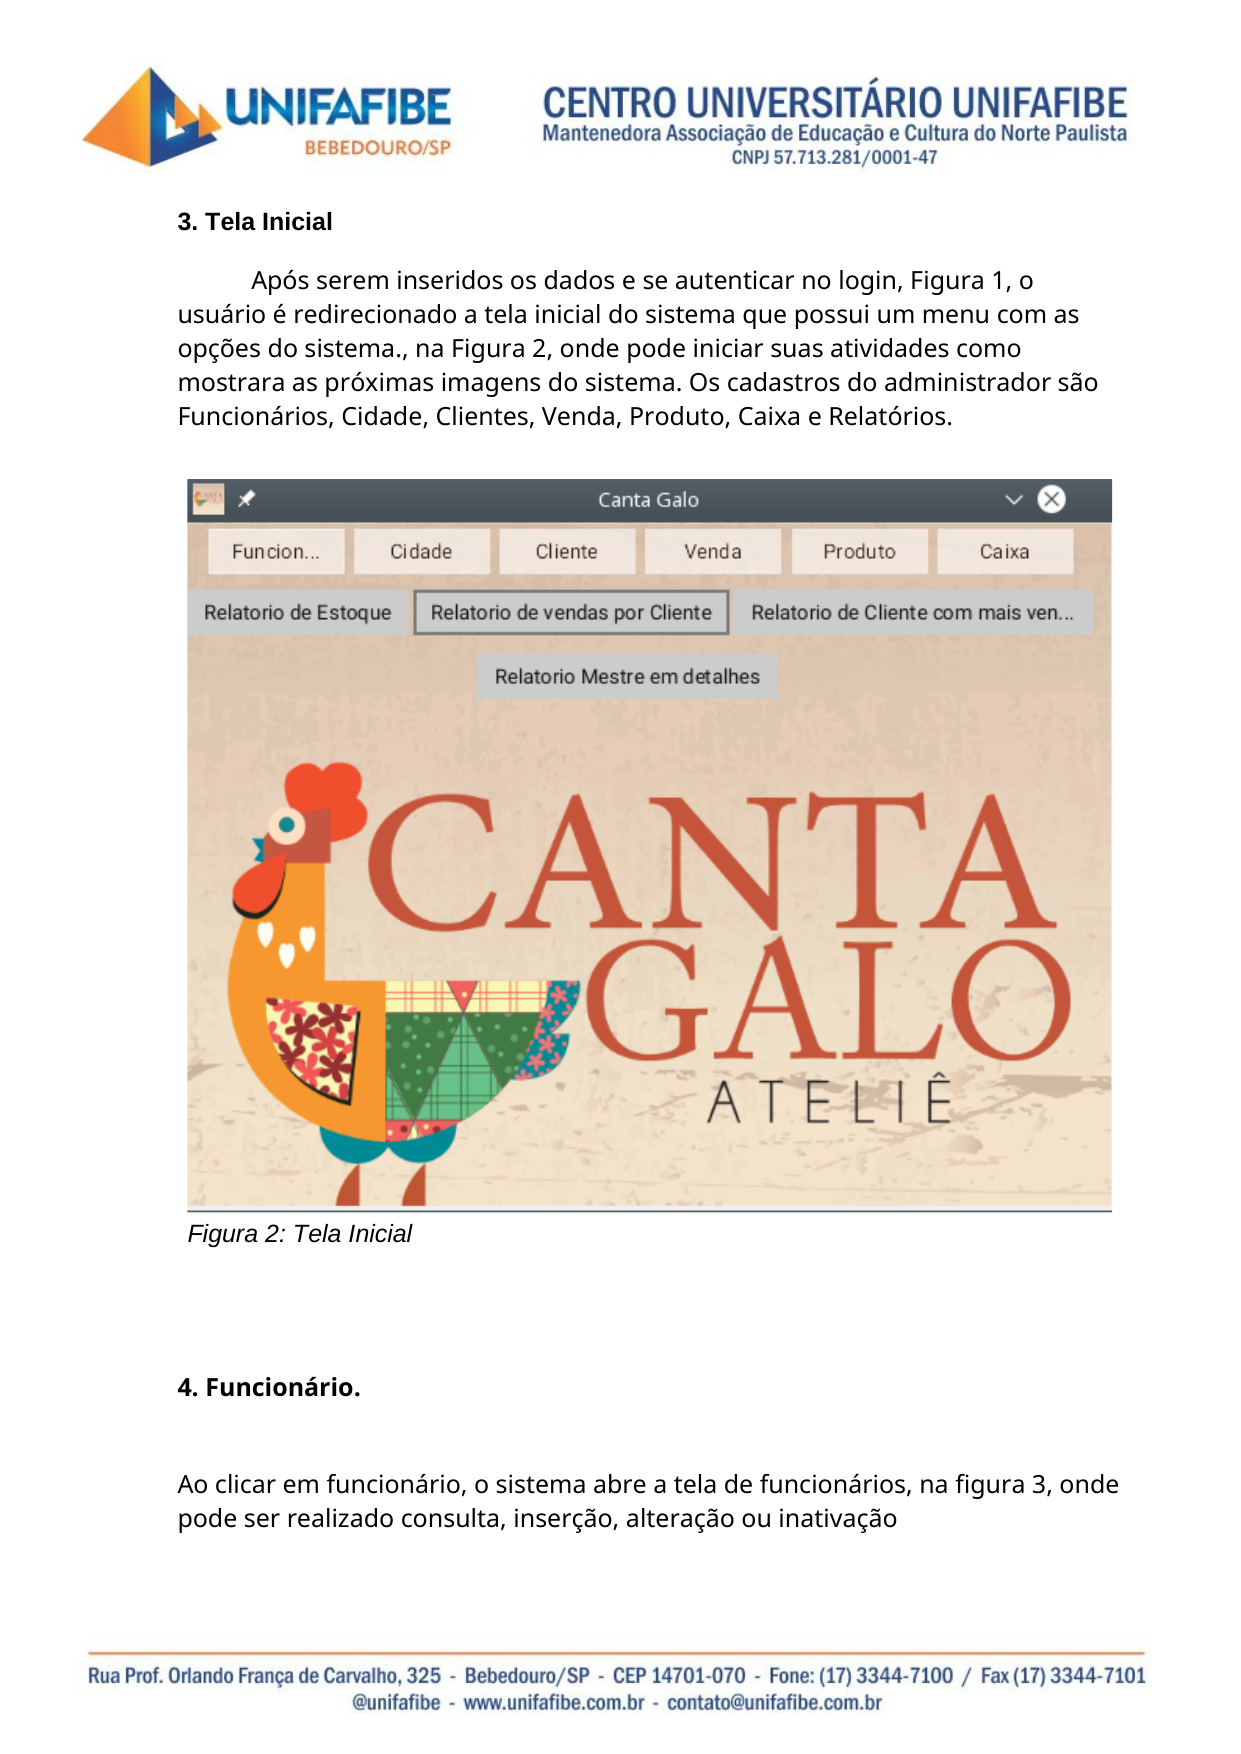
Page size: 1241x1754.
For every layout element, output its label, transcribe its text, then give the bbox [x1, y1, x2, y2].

picture [74, 1612, 1164, 1740]
subtitle 4. Funcionário. [177, 1369, 1122, 1403]
text Figura 2: Tela Inicial [187, 1214, 1112, 1248]
text Após serem inseridos os dados e se autenticar no login, Figura 1, o usuário é redirecionado a tela inicial do sistema que possui um menu com as opções do sistema., na Figura 2, onde pode iniciar suas atividades como mostrara as próximas imagens do sistema. Os cadastros do administrador são Funcionários, Cidade, Clientes, Venda, Produto, Caixa e Relatórios. [177, 262, 1122, 433]
text Ao clicar em funcionário, o sistema abre a tela de funcionários, na figura 3, onde pode ser realizado consulta, inserção, alteração ou inativação [177, 1467, 1122, 1535]
picture [87, 55, 1148, 187]
subtitle 3. Tela Inicial [177, 207, 1122, 236]
picture [187, 479, 1113, 1214]
